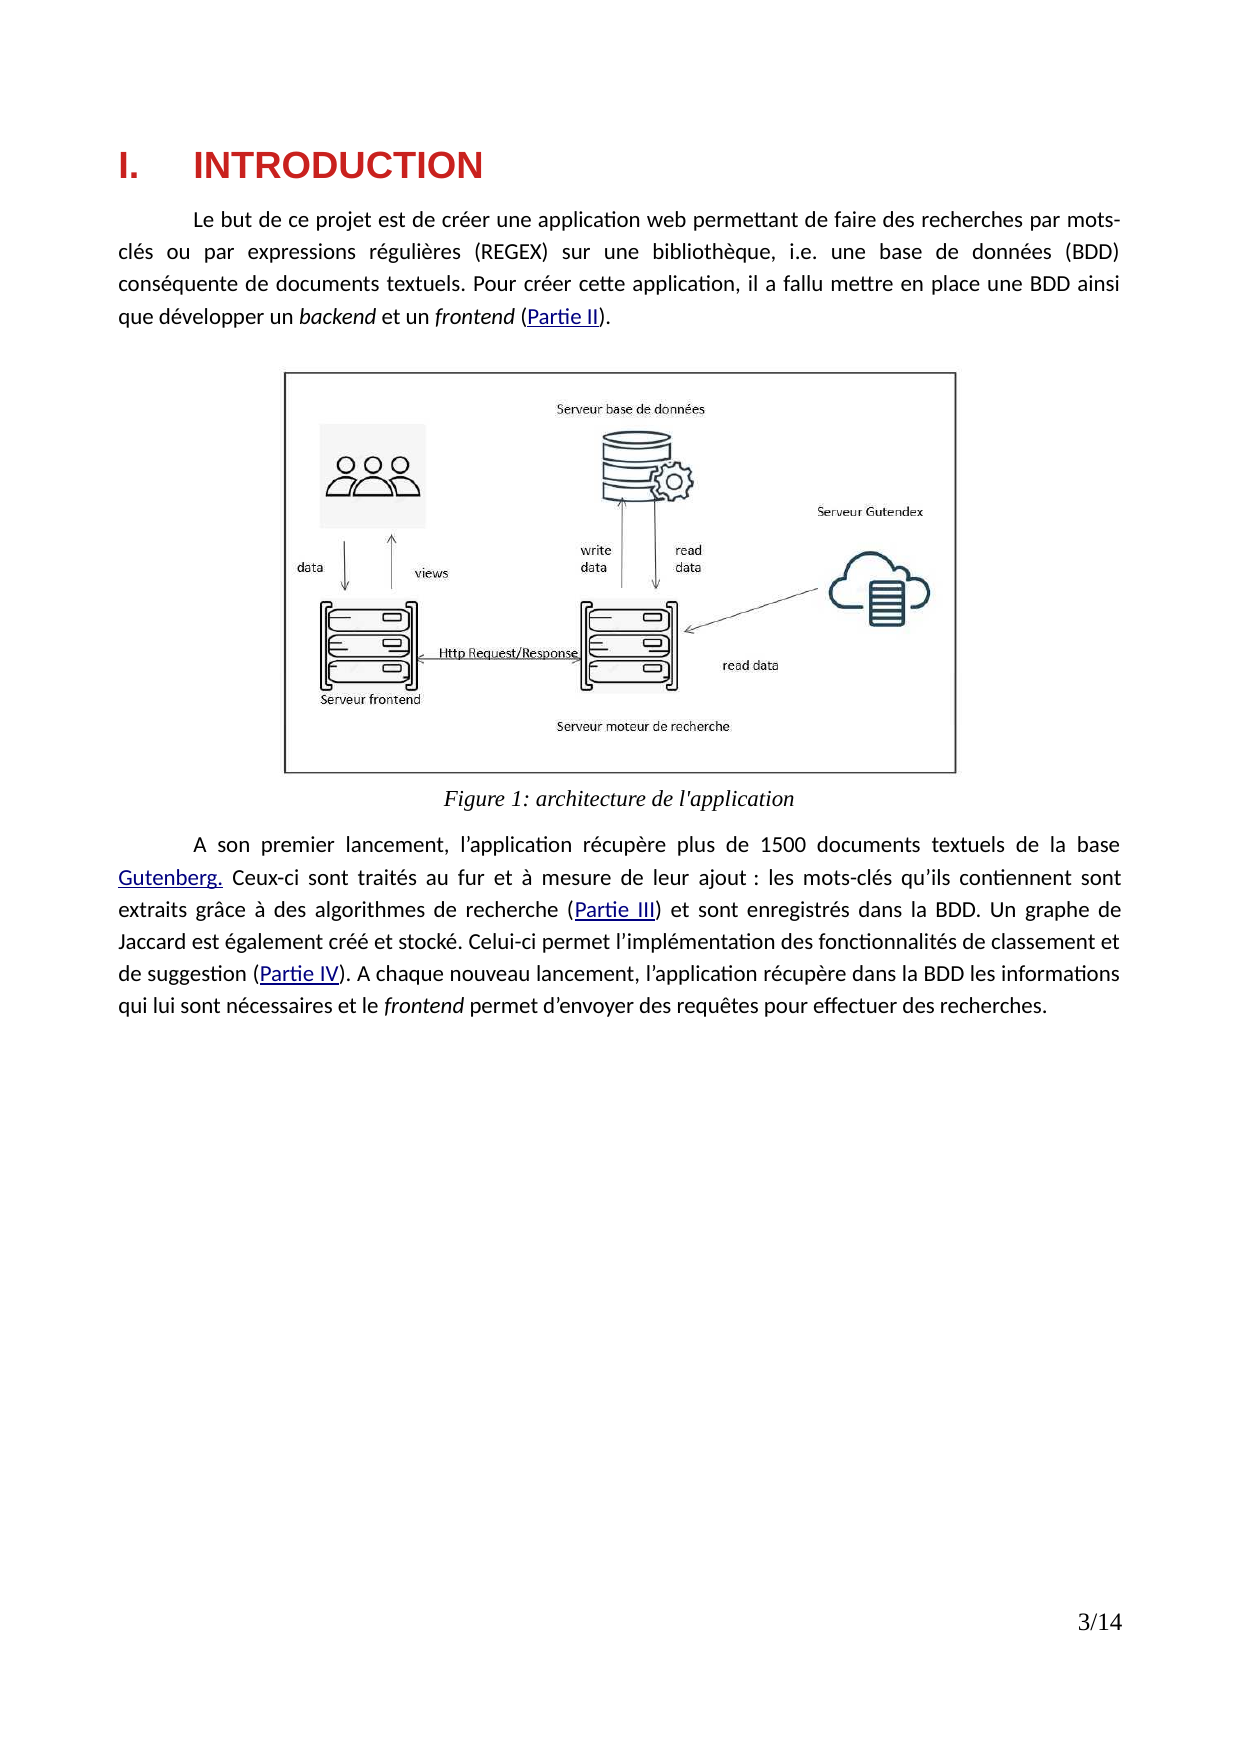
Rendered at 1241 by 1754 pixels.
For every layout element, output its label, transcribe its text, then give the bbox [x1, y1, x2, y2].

subtitle INTRODUCTION [118, 143, 1122, 187]
picture [265, 357, 975, 786]
text Figure 1: architecture de l'application [265, 786, 975, 812]
text Le but de ce projet est de créer une application web permettant de faire des recherches par mots-clés ou par expressions régulières (REGEX) sur une bibliothèque, i.e. une base de données (BDD) conséquente de documents textuels. Pour créer cette application, il a fallu mettre en place une BDD ainsi que développer un backend et un frontend (Partie II). [118, 205, 1122, 330]
text A son premier lancement, l’application récupère plus de 1500 documents textuels de la base Gutenberg. Ceux-ci sont traités au fur et à mesure de leur ajout : les mots-clés qu’ils contiennent sont extraits grâce à des algorithmes de recherche (Partie III) et sont enregistrés dans la BDD. Un graphe de Jaccard est également créé et stocké. Celui-ci permet l’implémentation des fonctionnalités de classement et de suggestion (Partie IV). A chaque nouveau lancement, l’application récupère dans la BDD les informations qui lui sont nécessaires et le frontend permet d’envoyer des requêtes pour effectuer des recherches. [118, 831, 1122, 1019]
